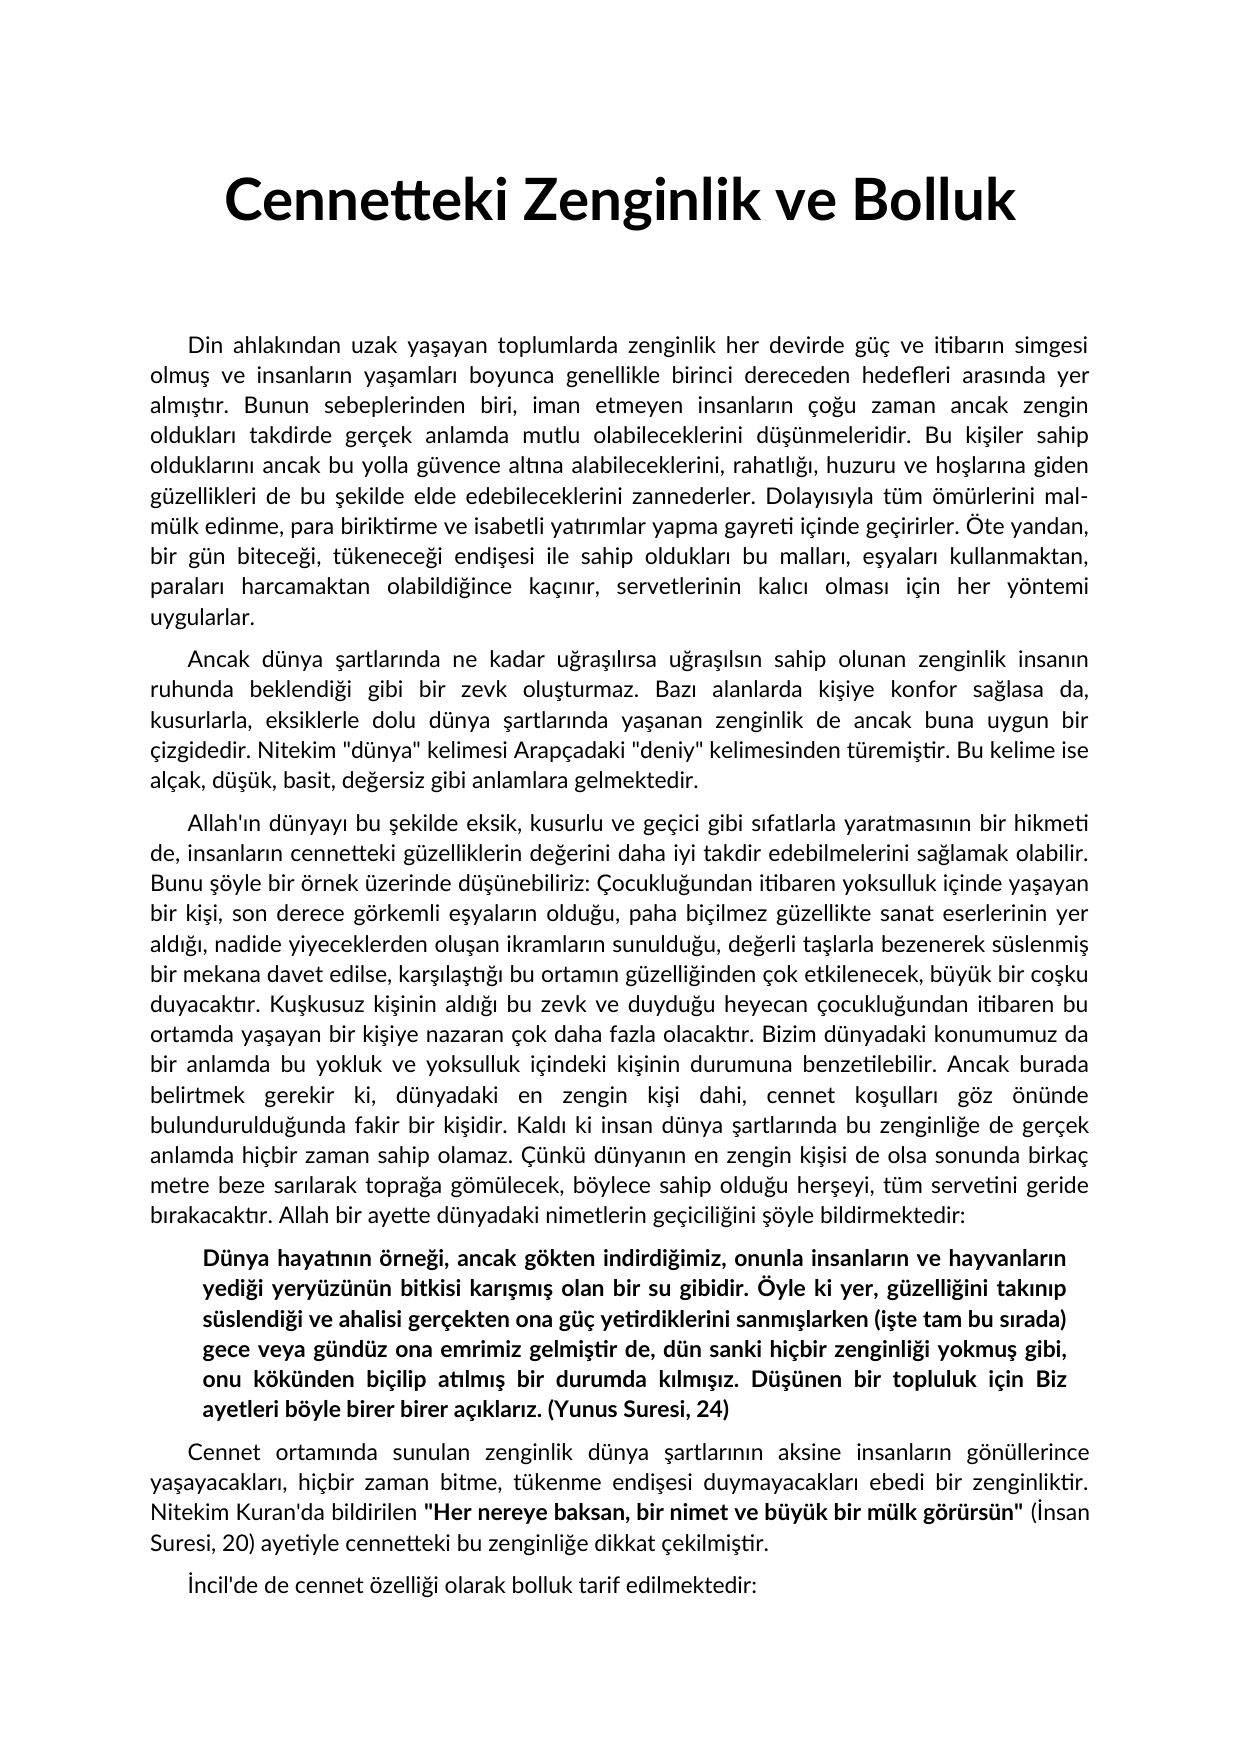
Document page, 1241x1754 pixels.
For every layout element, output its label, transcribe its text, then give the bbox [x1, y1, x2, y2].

subtitle Cennetteki Zenginlik ve Bolluk [150, 162, 1090, 232]
text Allah'ın dünyayı bu şekilde eksik, kusurlu ve geçici gibi sıfatlarla yaratmasının bir hikmeti de, insanların cennetteki güzelliklerin değerini daha iyi takdir edebilmelerini sağlamak olabilir. Bunu şöyle bir örnek üzerinde düşünebiliriz: Çocukluğundan itibaren yoksulluk içinde yaşayan bir kişi, son derece görkemli eşyaların olduğu, paha biçilmez güzellikte sanat eserlerinin yer aldığı, nadide yiyeceklerden oluşan ikramların sunulduğu, değerli taşlarla bezenerek süslenmiş bir mekana davet edilse, karşılaştığı bu ortamın güzelliğinden çok etkilenecek, büyük bir coşku duyacaktır. Kuşkusuz kişinin aldığı bu zevk ve duyduğu heyecan çocukluğundan itibaren bu ortamda yaşayan bir kişiye nazaran çok daha fazla olacaktır. Bizim dünyadaki konumumuz da bir anlamda bu yokluk ve yoksulluk içindeki kişinin durumuna benzetilebilir. Ancak burada belirtmek gerekir ki, dünyadaki en zengin kişi dahi, cennet koşulları göz önünde bulundurulduğunda fakir bir kişidir. Kaldı ki insan dünya şartlarında bu zenginliğe de gerçek anlamda hiçbir zaman sahip olamaz. Çünkü dünyanın en zengin kişisi de olsa sonunda birkaç metre beze sarılarak toprağa gömülecek, böylece sahip olduğu herşeyi, tüm servetini geride bırakacaktır. Allah bir ayette dünyadaki nimetlerin geçiciliğini şöyle bildirmektedir: [150, 808, 1090, 1229]
text Ancak dünya şartlarında ne kadar uğraşılırsa uğraşılsın sahip olunan zenginlik insanın ruhunda beklendiği gibi bir zevk oluşturmaz. Bazı alanlarda kişiye konfor sağlasa da, kusurlarla, eksiklerle dolu dünya şartlarında yaşanan zenginlik de ancak buna uygun bir çizgidedir. Nitekim "dünya" kelimesi Arapçadaki "deniy" kelimesinden türemiştir. Bu kelime ise alçak, düşük, basit, değersiz gibi anlamlara gelmektedir. [150, 645, 1090, 793]
text İncil'de de cennet özelliği olarak bolluk tarif edilmektedir: [150, 1571, 1090, 1598]
text Dünya hayatının örneği, ancak gökten indirdiğimiz, onunla insanların ve hayvanların yediği yeryüzünün bitkisi karışmış olan bir su gibidir. Öyle ki yer, güzelliğini takınıp süslendiği ve ahalisi gerçekten ona güç yetirdiklerini sanmışlarken (işte tam bu sırada) gece veya gündüz ona emrimiz gelmiştir de, dün sanki hiçbir zenginliği yokmuş gibi, onu kökünden biçilip atılmış bir durumda kılmışız. Düşünen bir topluluk için Biz ayetleri böyle birer birer açıklarız. (Yunus Suresi, 24) [202, 1244, 1068, 1422]
text Cennet ortamında sunulan zenginlik dünya şartlarının aksine insanların gönüllerince yaşayacakları, hiçbir zaman bitme, tükenme endişesi duymayacakları ebedi bir zenginliktir. Nitekim Kuran'da bildirilen "Her nereye baksan, bir nimet ve büyük bir mülk görürsün" (İnsan Suresi, 20) ayetiyle cennetteki bu zenginliğe dikkat çekilmiştir. [150, 1438, 1090, 1556]
text Din ahlakından uzak yaşayan toplumlarda zenginlik her devirde güç ve itibarın simgesi olmuş ve insanların yaşamları boyunca genellikle birinci dereceden hedefleri arasında yer almıştır. Bunun sebeplerinden biri, iman etmeyen insanların çoğu zaman ancak zengin oldukları takdirde gerçek anlamda mutlu olabileceklerini düşünmeleridir. Bu kişiler sahip olduklarını ancak bu yolla güvence altına alabileceklerini, rahatlığı, huzuru ve hoşlarına giden güzellikleri de bu şekilde elde edebileceklerini zannederler. Dolayısıyla tüm ömürlerini mal-mülk edinme, para biriktirme ve isabetli yatırımlar yapma gayreti içinde geçirirler. Öte yandan, bir gün biteceği, tükeneceği endişesi ile sahip oldukları bu malları, eşyaları kullanmaktan, paraları harcamaktan olabildiğince kaçınır, servetlerinin kalıcı olması için her yöntemi uygularlar. [150, 330, 1090, 630]
